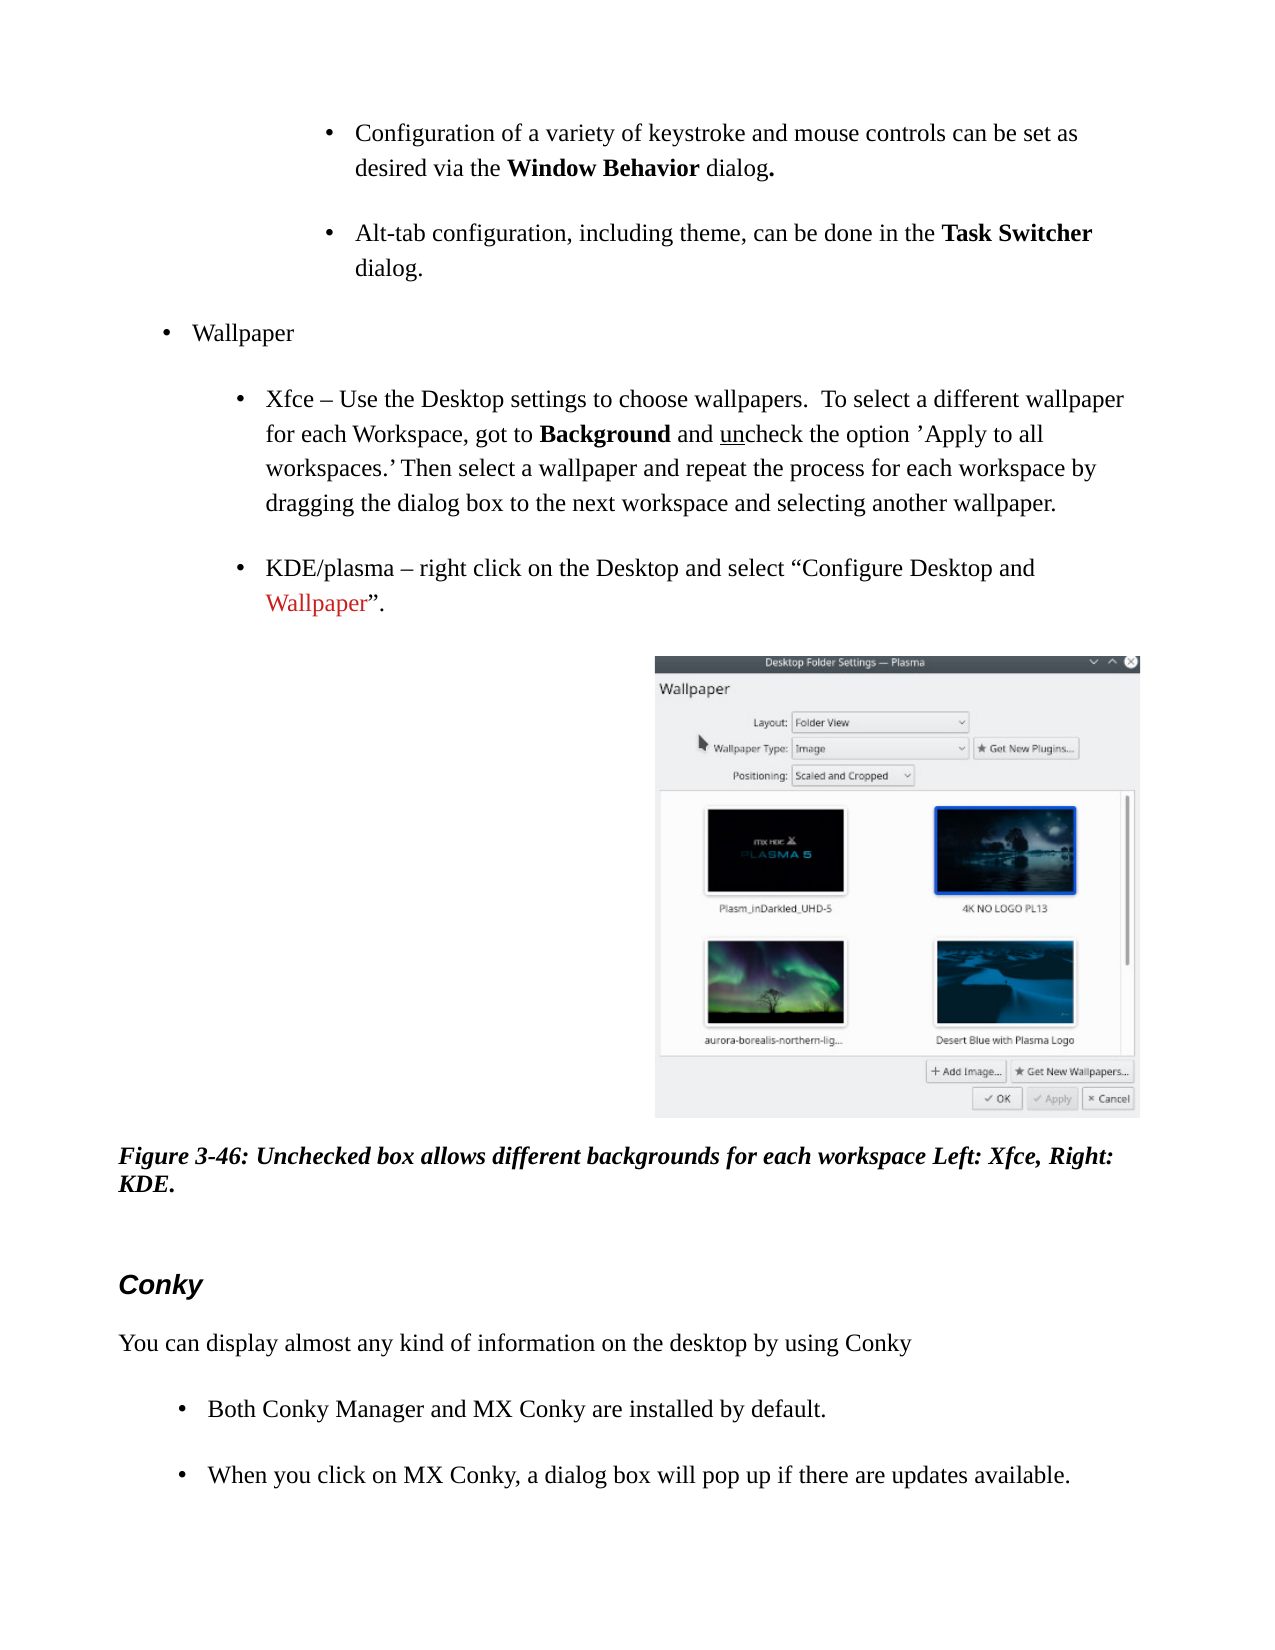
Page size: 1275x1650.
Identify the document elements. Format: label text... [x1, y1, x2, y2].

list Both Conky Manager and MX Conky are installed by default. [178, 1394, 1141, 1423]
list Xfce – Use the Desktop settings to choose wallpapers. To select a different wallpaper for each Workspace, got to Background and uncheck the option ’Apply to all workspaces.’ Then select a wallpaper and repeat the process for each workspace by dragging the dialog box to the next workspace and selecting another wallpaper. [236, 384, 1157, 516]
list Wallpaper [162, 318, 1157, 347]
picture [654, 656, 1141, 1118]
text You can display almost any kind of information on the desktop by using Conky [118, 1328, 1157, 1357]
list KDE/plasma – right click on the Desktop and select “Configure Desktop and Wallpaper”. [236, 553, 1157, 617]
list Configuration of a variety of keystroke and mouse controls can be set as desired via the Window Behavior dialog. [325, 118, 1141, 181]
subtitle Conky [118, 1268, 1157, 1300]
list When you click on MX Conky, a dialog box will pop up if there are updates available. [178, 1460, 1141, 1488]
text Figure 3-46: Unchecked box allows different backgrounds for each workspace Left: Xfce, Right: KDE. [118, 1141, 1157, 1198]
list Alt-tab configuration, including theme, can be done in the Task Switcher dialog. [325, 218, 1141, 282]
